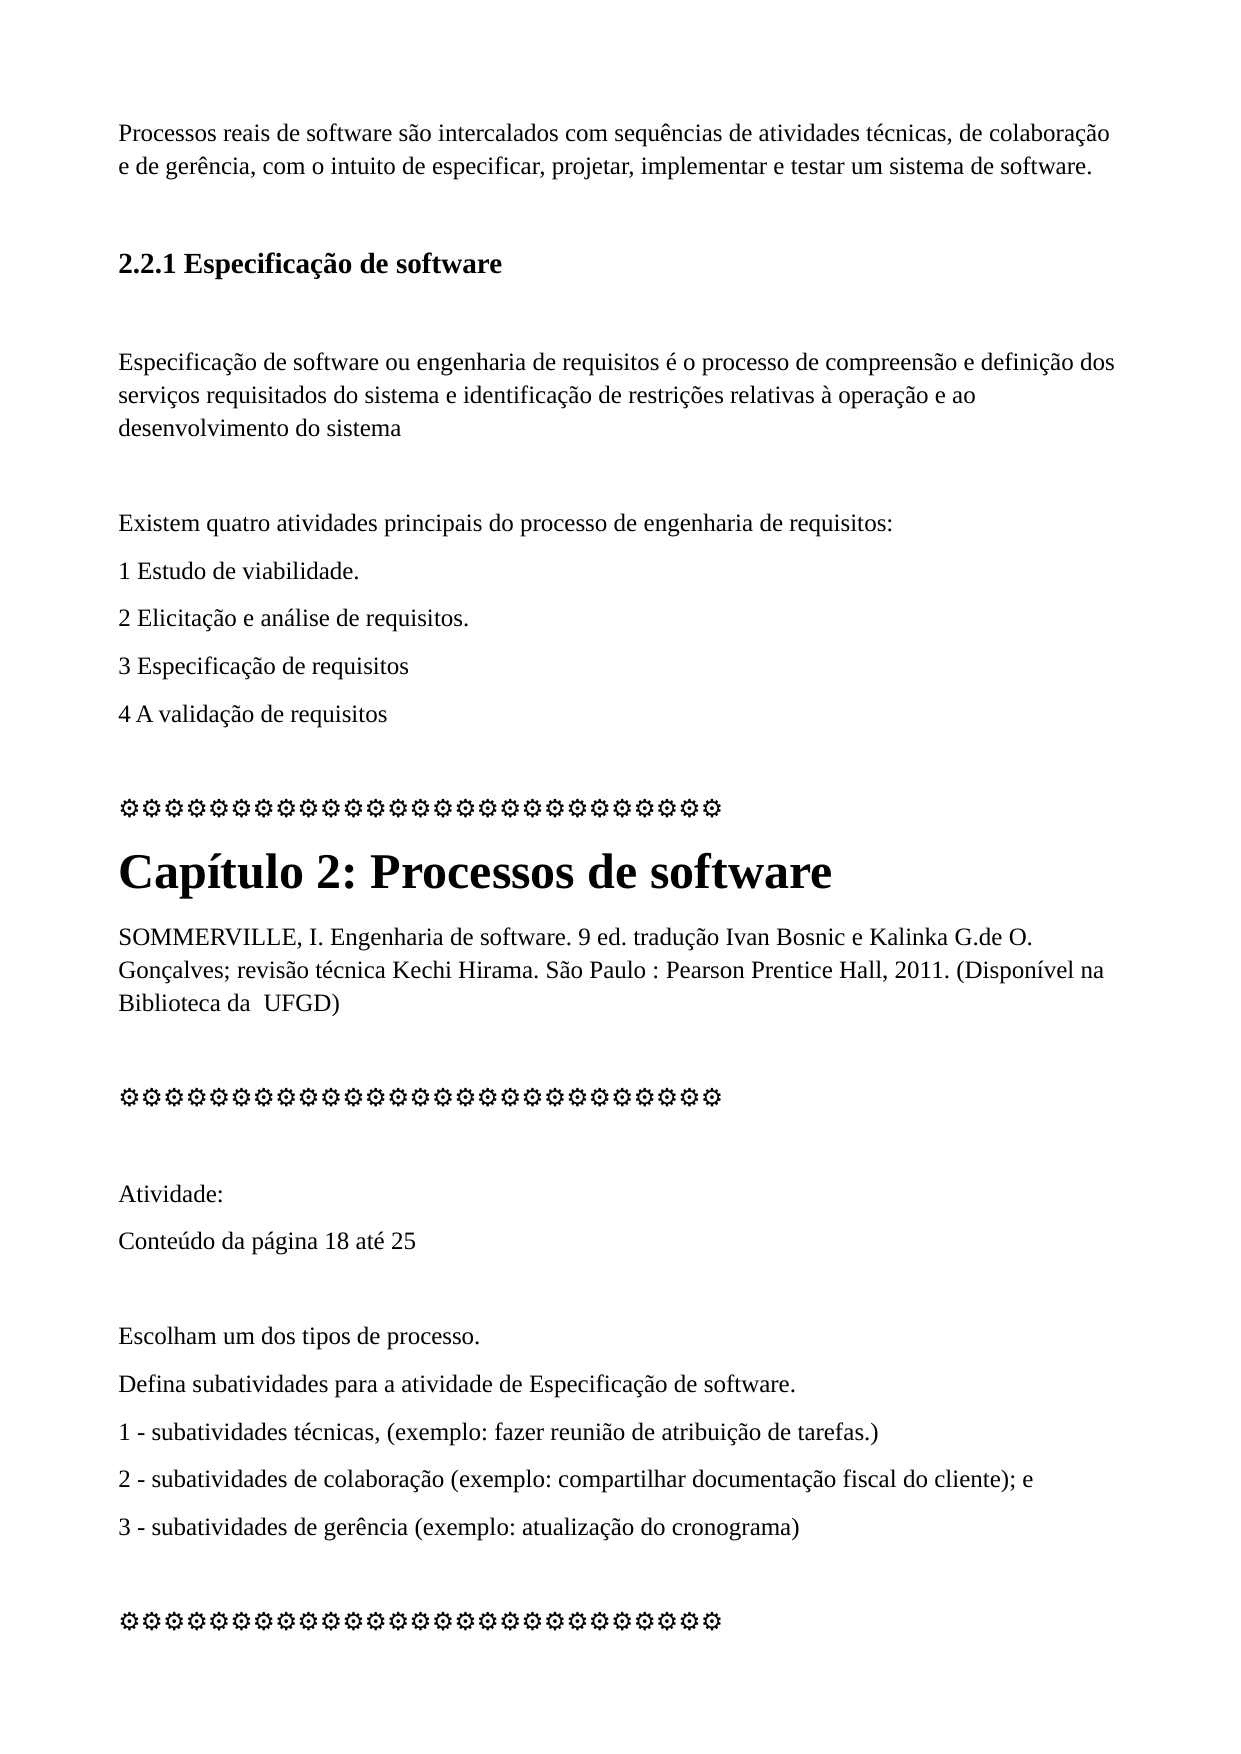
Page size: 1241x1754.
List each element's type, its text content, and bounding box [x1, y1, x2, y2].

text Atividade: [118, 1179, 1122, 1207]
text 1 - subatividades técnicas, (exemplo: fazer reunião de atribuição de tarefas.) [118, 1417, 1122, 1445]
text 3 - subatividades de gerência (exemplo: atualização do cronograma) [118, 1512, 1122, 1541]
text 1 Estudo de viabilidade. [118, 556, 1122, 585]
text 2 - subatividades de colaboração (exemplo: compartilhar documentação fiscal do cliente); e [118, 1464, 1122, 1493]
text 4 A validação de requisitos [118, 699, 1122, 727]
text ⚙️⚙️⚙️⚙️⚙️⚙️⚙️⚙️⚙️⚙️⚙️⚙️⚙️⚙️⚙️⚙️⚙️⚙️⚙️⚙️⚙️⚙️⚙️⚙️⚙️⚙️⚙️ [118, 1083, 1122, 1112]
text Conteúdo da página 18 até 25 [118, 1226, 1122, 1255]
text 2 Elicitação e análise de requisitos. [118, 603, 1122, 632]
text Defina subatividades para a atividade de Especificação de software. [118, 1369, 1122, 1398]
text Escolham um dos tipos de processo. [118, 1321, 1122, 1350]
text SOMMERVILLE, I. Engenharia de software. 9 ed. tradução Ivan Bosnic e Kalinka G.de O. Gonçalves; revisão técnica Kechi Hirama. São Paulo : Pearson Prentice Hall, 2011. (Disponível na Biblioteca da UFGD) [118, 922, 1122, 1017]
text ⚙️⚙️⚙️⚙️⚙️⚙️⚙️⚙️⚙️⚙️⚙️⚙️⚙️⚙️⚙️⚙️⚙️⚙️⚙️⚙️⚙️⚙️⚙️⚙️⚙️⚙️⚙️ [118, 1607, 1122, 1636]
text Processos reais de software são intercalados com sequências de atividades técnicas, de colaboração e de gerência, com o intuito de especificar, projetar, implementar e testar um sistema de software. [118, 118, 1122, 180]
subtitle 2.2.1 Especificação de software [118, 246, 1122, 280]
text Especificação de software ou engenharia de requisitos é o processo de compreensão e definição dos serviços requisitados do sistema e identificação de restrições relativas à operação e ao desenvolvimento do sistema [118, 347, 1122, 442]
subtitle Capítulo 2: Processos de software [118, 842, 1122, 899]
text ⚙️⚙️⚙️⚙️⚙️⚙️⚙️⚙️⚙️⚙️⚙️⚙️⚙️⚙️⚙️⚙️⚙️⚙️⚙️⚙️⚙️⚙️⚙️⚙️⚙️⚙️⚙️ [118, 794, 1122, 823]
text Existem quatro atividades principais do processo de engenharia de requisitos: [118, 508, 1122, 537]
text 3 Especificação de requisitos [118, 651, 1122, 680]
